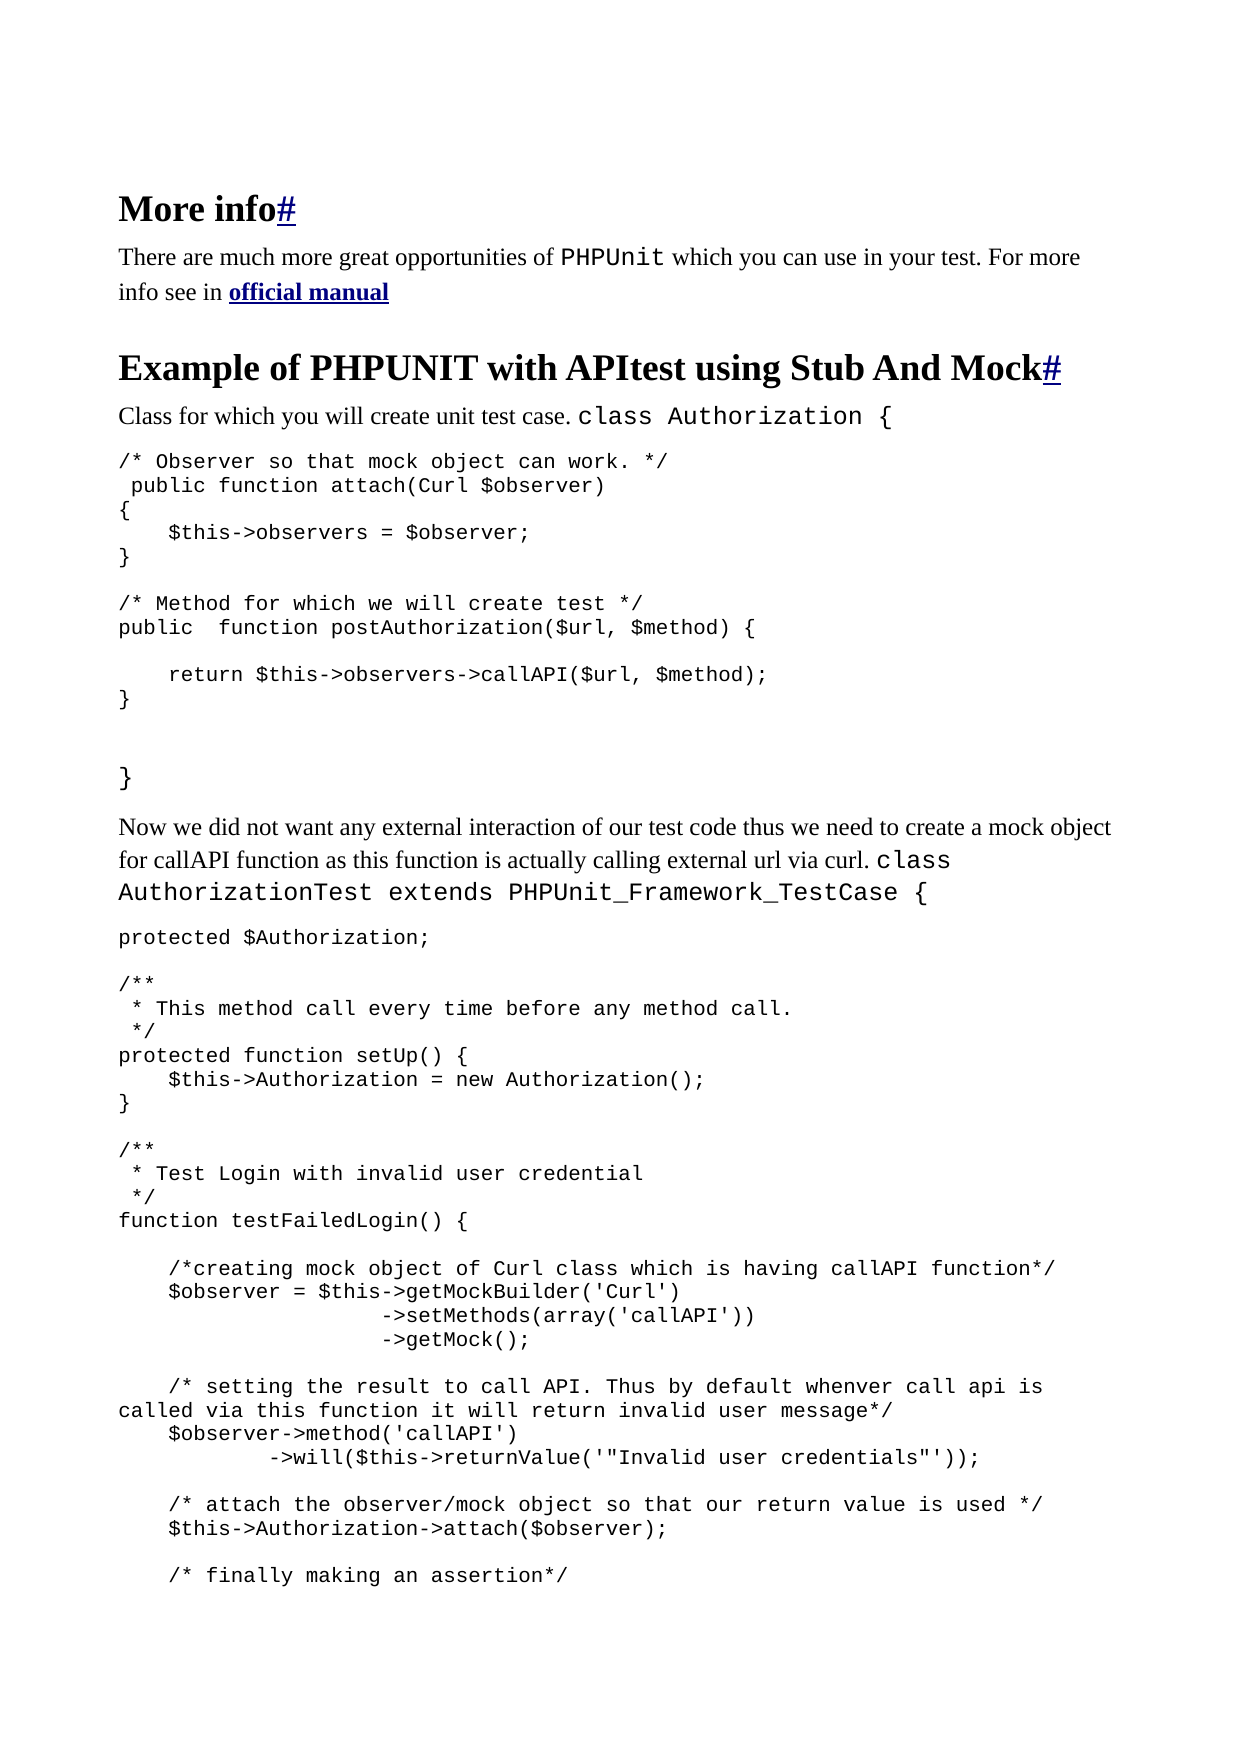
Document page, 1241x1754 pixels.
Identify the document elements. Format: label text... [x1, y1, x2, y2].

text protected function setUp() { [118, 1045, 1122, 1069]
text * Test Login with invalid user credential [118, 1163, 1122, 1187]
text } [118, 1092, 1122, 1116]
text $observer->method('callAPI') [118, 1423, 1122, 1447]
text } [118, 764, 1122, 793]
text $this->observers = $observer; [118, 522, 1122, 546]
text /* finally making an assertion*/ [118, 1565, 1122, 1589]
text $this->Authorization = new Authorization(); [118, 1069, 1122, 1092]
subtitle More info# [118, 187, 1122, 230]
text /** [118, 974, 1122, 998]
text Class for which you will create unit test case. class Authorization { [118, 401, 1122, 432]
text /*creating mock object of Curl class which is having callAPI function*/ [118, 1258, 1122, 1281]
text /* Observer so that mock object can work. */ [118, 451, 1122, 475]
text */ [118, 1021, 1122, 1045]
text } [118, 546, 1122, 569]
text { [118, 499, 1122, 522]
text There are much more great opportunities of PHPUnit which you can use in your test. For more info see in official manual [118, 242, 1122, 306]
text ->setMethods(array('callAPI')) [118, 1305, 1122, 1329]
text ->getMock(); [118, 1329, 1122, 1352]
text public function postAuthorization($url, $method) { [118, 617, 1122, 641]
text } [118, 688, 1122, 711]
text /* Method for which we will create test */ [118, 593, 1122, 617]
text /** [118, 1139, 1122, 1163]
text Now we did not want any external interaction of our test code thus we need to create a mock object for callAPI function as this function is actually calling external url via curl. class AuthorizationTest extends PHPUnit_Framework_TestCase { [118, 812, 1122, 908]
text /* setting the result to call API. Thus by default whenver call api is called via this function it will return invalid user message*/ [118, 1376, 1122, 1423]
text /* attach the observer/mock object so that our return value is used */ [118, 1494, 1122, 1518]
text function testFailedLogin() { [118, 1211, 1122, 1234]
text $this->Authorization->attach($observer); [118, 1518, 1122, 1542]
text protected $Authorization; [118, 927, 1122, 950]
text ->will($this->returnValue('"Invalid user credentials"')); [118, 1447, 1122, 1471]
text * This method call every time before any method call. [118, 998, 1122, 1021]
text */ [118, 1187, 1122, 1211]
subtitle Example of PHPUNIT with APItest using Stub And Mock# [118, 346, 1122, 389]
text return $this->observers->callAPI($url, $method); [118, 664, 1122, 688]
text $observer = $this->getMockBuilder('Curl') [118, 1281, 1122, 1305]
text public function attach(Curl $observer) [118, 475, 1122, 499]
